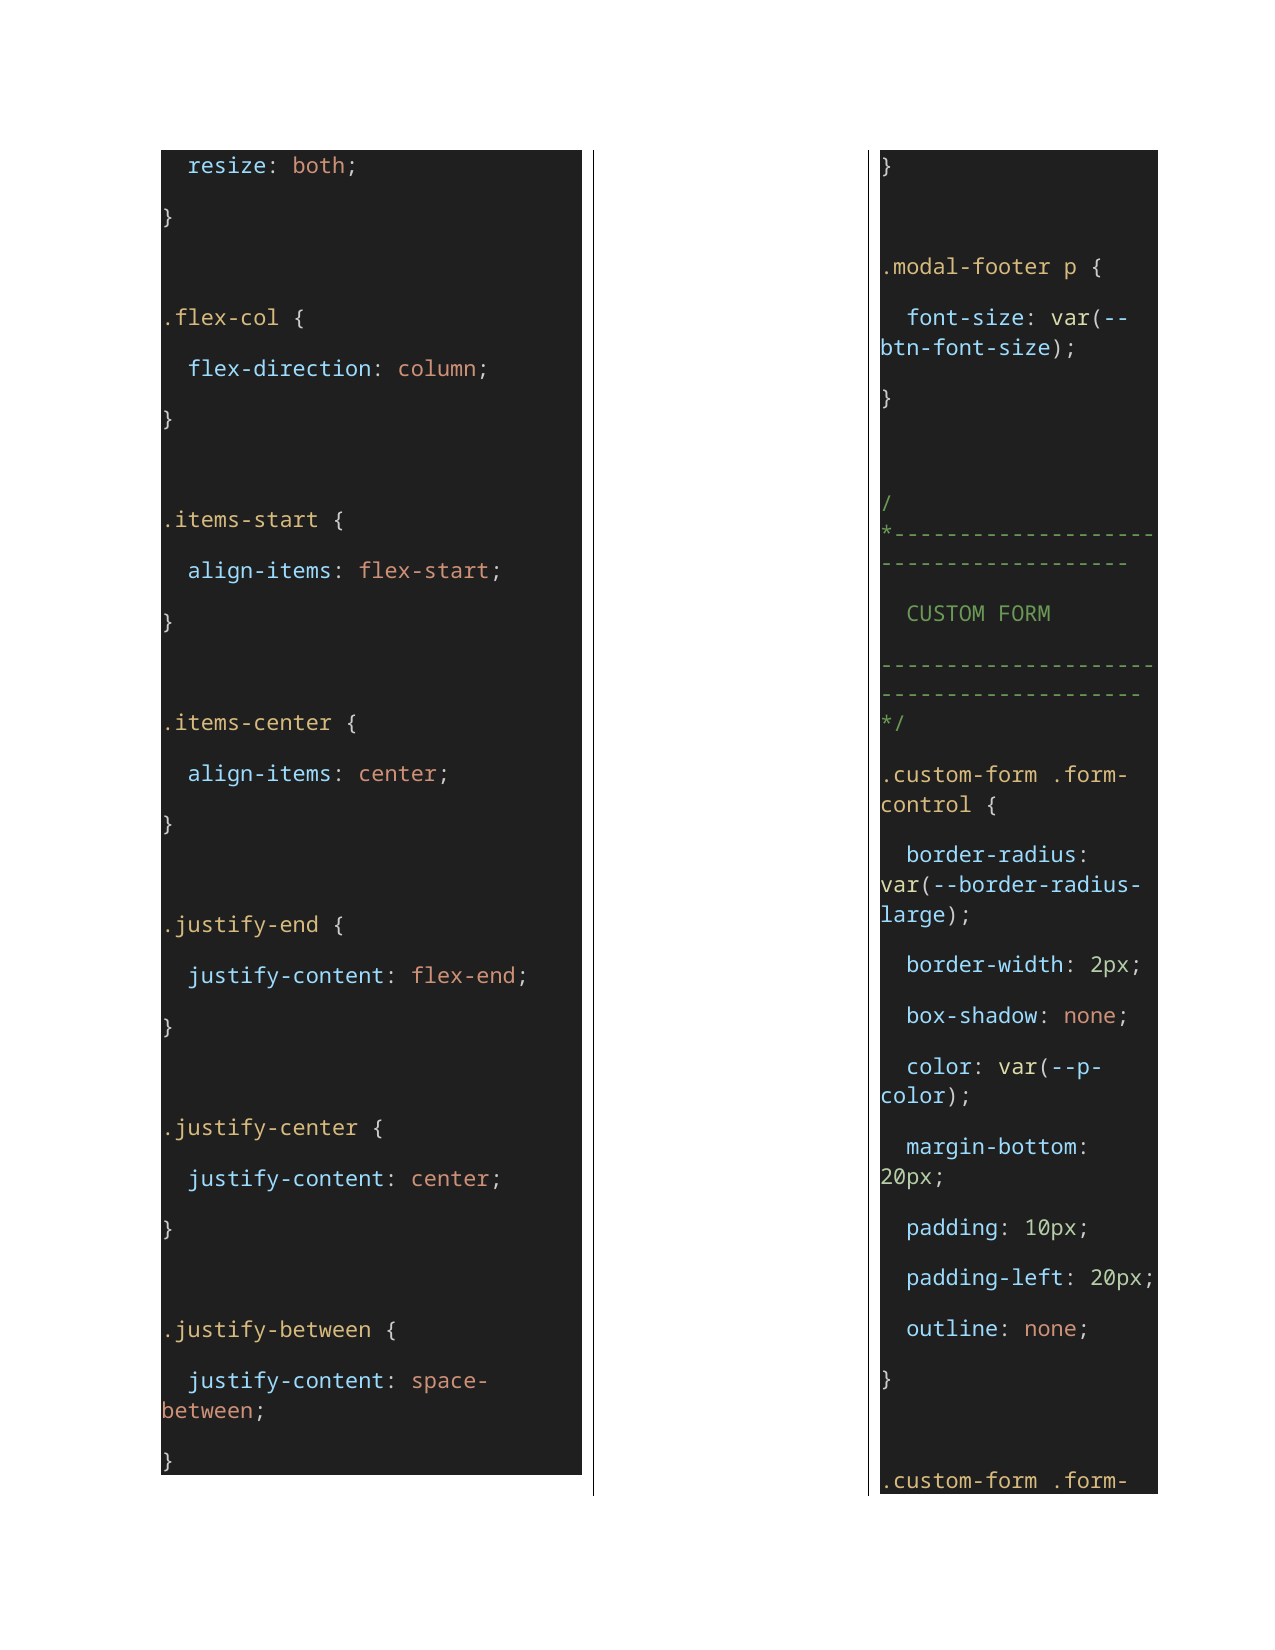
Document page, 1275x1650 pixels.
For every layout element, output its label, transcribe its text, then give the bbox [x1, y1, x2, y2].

table_header #tailwind.css *, ::before, ::after { box-sizing: border-box; } html { -moz-tab-size: 4; -o-tab-size: 4; tab-size: 4; } html { line-height: 1.15; -webkit-text-size-adjust: 100%; } body { margin: 0; } body { font-family: system-ui, -apple-system, 'Segoe UI', Roboto, Helvetica, Arial, sans-serif, 'Apple Color Emoji', 'Segoe UI Emoji'; } hr { height: 0; color: inherit; } abbr[title] { -webkit-text-decoration: underline dotted; text-decoration: underline dotted; } b, strong { font-weight: bolder; } code, kbd, samp, pre { font-family: ui-monospace, SFMono-Regular, Consolas, 'Liberation Mono', Menlo, monospace; font-size: 1em; } small { font-size: 80%; } sub, sup { font-size: 75%; line-height: 0; position: relative; vertical-align: baseline; } sub { bottom: -0.25em; } sup { top: -0.5em; } table { text-indent: 0; border-color: inherit; } button, input, optgroup, select, textarea { font-family: inherit; font-size: 100%; line-height: 1.15; margin: 0; } button, select { text-transform: none; } button, [type='button'], [type='submit'] { -webkit-appearance: button; } legend { padding: 0; } progress { vertical-align: baseline; } summary { display: list-item; } blockquote, dl, dd, h1, h2, h3, h4, h5, h6, hr, figure, p, pre { margin: 0; } button { background-color: transparent; background-image: none; } fieldset { margin: 0; padding: 0; } ol, ul { list-style: none; margin: 0; padding: 0; } html { font-family: ui-sans-serif, system-ui, -apple-system, BlinkMacSystemFont, "Segoe UI", Roboto, "Helvetica Neue", Arial, "Noto Sans", sans-serif, "Apple Color Emoji", "Segoe UI Emoji", "Segoe UI Symbol", "Noto Color Emoji"; line-height: 1.5; } body { font-family: inherit; line-height: inherit; } *, ::before, ::after { box-sizing: border-box; border-width: 0; border-style: solid; border-color: currentColor; } hr { border-top-width: 1px; } img { border-style: solid; } textarea { resize: vertical; } input::-moz-placeholder, textarea::-moz-placeholder { opacity: 1; color: #9ca3af; } input:-ms-input-placeholder, textarea:-ms-input-placeholder { opacity: 1; color: #9ca3af; } input::placeholder, textarea::placeholder { opacity: 1; color: #9ca3af; } button { cursor: pointer; } table { border-collapse: collapse; } h1, h2, h3, h4, h5, h6 { font-size: inherit; font-weight: inherit; } a { color: inherit; text-decoration: inherit; } button, input, optgroup, select, textarea { padding: 0; line-height: inherit; color: inherit; } pre, code, kbd, samp { font-family: ui-monospace, SFMono-Regular, Menlo, Monaco, Consolas, "Liberation Mono", "Courier New", monospace; } img, svg, video, canvas, audio, iframe, embed, object { display: block; vertical-align: middle; } img, video { max-width: 100%; height: auto; } [hidden] { display: none; } *, ::before, ::after { --tw-border-opacity: 1; border-color: rgba(229, 231, 235, var(--tw-border-opacity)); } .container { width: 100%; } @media (min-width: 640px) { .container { max-width: 640px; } } @media (min-width: 768px) { .container { max-width: 768px; } } @media (min-width: 1024px) { .container { max-width: 1024px; } } @media (min-width: 1280px) { .container { max-width: 1280px; } } @media (min-width: 1536px) { .container { max-width: 1536px; } } .fixed { position: fixed; } .absolute { position: absolute; } .relative { position: relative; } .bottom-0 { bottom: 0px; } .left-0 { left: 0px; } .m-5 { margin: 1.25rem; } .mx-4 { margin-left: 1rem; margin-right: 1rem; } .mx-auto { margin-left: auto; margin-right: auto; } .mt-5 { margin-top: 1.25rem; } .mr-3 { margin-right: 0.75rem; } .mr-4 { margin-right: 1rem; } .mr-6 { margin-right: 1.5rem; } .mr-8 { margin-right: 2rem; } .mb-1 { margin-bottom: 0.25rem; } .mb-2 { margin-bottom: 0.5rem; } .mb-3 { margin-bottom: 0.75rem; } .mb-4 { margin-bottom: 1rem; } .mb-5 { margin-bottom: 1.25rem; } .mb-6 { margin-bottom: 1.5rem; } .mb-10 { margin-bottom: 2.5rem; } .mb-16 { margin-bottom: 4rem; } .ml-3 { margin-left: 0.75rem; } .block { display: block; } .inline-block { display: inline-block; } .flex { display: flex; } .table { display: table; } .hidden { display: none; } .w-full { width: 100%; } .flex-1 { flex: 1 1 0%; } @-webkit-keyframes spin { to { transform: rotate(360deg); } } @keyframes spin { to { transform: rotate(360deg); } } @-webkit-keyframes ping { 75%, 100% { transform: scale(2); opacity: 0; } } @keyframes ping { 75%, 100% { transform: scale(2); opacity: 0; } } @-webkit-keyframes pulse { 50% { opacity: .5; } } @keyframes pulse { 50% { opacity: .5; } } @-webkit-keyframes bounce { 0%, 100% { transform: translateY(-25%); -webkit-animation-timing-function: cubic-bezier(0.8,0,1,1); animation-timing-function: cubic-bezier(0.8,0,1,1); } 50% { transform: none; -webkit-animation-timing-function: cubic-bezier(0,0,0.2,1); animation-timing-function: cubic-bezier(0,0,0.2,1); } } @keyframes bounce { 0%, 100% { transform: translateY(-25%); -webkit-animation-timing-function: cubic-bezier(0.8,0,1,1); animation-timing-function: cubic-bezier(0.8,0,1,1); } 50% { transform: none; -webkit-animation-timing-function: cubic-bezier(0,0,0.2,1); animation-timing-function: cubic-bezier(0,0,0.2,1); } } .resize { resize: both; } .flex-col { flex-direction: column; } .items-start { align-items: flex-start; } .items-center { align-items: center; } .justify-end { justify-content: flex-end; } .justify-center { justify-content: center; } .justify-between { justify-content: space-between; } .justify-around { justify-content: space-around; } .rounded-md { border-radius: 0.375rem; } .rounded-lg { border-radius: 0.5rem; } .rounded-xl { border-radius: 0.75rem; } .border-b { border-bottom-width: 1px; } .bg-black { --tw-bg-opacity: 1; background-color: rgba(0, 0, 0, var(--tw-bg-opacity)); } .bg-white { --tw-bg-opacity: 1; background-color: rgba(255, 255, 255, var(--tw-bg-opacity)); } .bg-opacity-0 { --tw-bg-opacity: 0; } .bg-opacity-50 { --tw-bg-opacity: 0.5; } .bg-opacity-70 { --tw-bg-opacity: 0.7; } .bg-opacity-80 { --tw-bg-opacity: 0.8; } .p-8 { padding: 2rem; } .p-10 { padding: 2.5rem; } .p-12 { padding: 3rem; } .px-0 { padding-left: 0px; padding-right: 0px; } .px-2 { padding-left: 0.5rem; padding-right: 0.5rem; } .px-4 { padding-left: 1rem; padding-right: 1rem; } .px-8 { padding-left: 2rem; padding-right: 2rem; } .px-10 { padding-left: 2.5rem; padding-right: 2.5rem; } .px-12 { padding-left: 3rem; padding-right: 3rem; } .py-1 { padding-top: 0.25rem; padding-bottom: 0.25rem; } .py-2 { padding-top: 0.5rem; padding-bottom: 0.5rem; } .py-4 { padding-top: 1rem; padding-bottom: 1rem; } .py-6 { padding-top: 1.5rem; padding-bottom: 1.5rem; } .py-12 { padding-top: 3rem; padding-bottom: 3rem; } .py-20 { padding-top: 5rem; padding-bottom: 5rem; } .py-24 { padding-top: 6rem; padding-bottom: 6rem; } .pt-3 { padding-top: 0.75rem; } .pt-24 { padding-top: 6rem; } .pr-12 { padding-right: 3rem; } .pb-4 { padding-bottom: 1rem; } .pb-14 { padding-bottom: 3.5rem; } .pb-48 { padding-bottom: 12rem; } .pl-10 { padding-left: 2.5rem; } .text-center { text-align: center; } .text-right { text-align: right; } .text-lg { font-size: 1.125rem; line-height: 1.75rem; } .text-xl { font-size: 1.25rem; line-height: 1.75rem; } .text-2xl { font-size: 1.5rem; line-height: 2rem; } .text-3xl { font-size: 1.875rem; line-height: 2.25rem; } .text-4xl { font-size: 2.25rem; line-height: 2.5rem; } .text-5xl { font-size: 3rem; line-height: 1; } .font-light { font-weight: 300; } .font-normal { font-weight: 400; } .font-medium { font-weight: 500; } .font-semibold { font-weight: 600; } .leading-8 { line-height: 2rem; } .text-white { --tw-text-opacity: 1; color: rgba(255, 255, 255, var(--tw-text-opacity)); } .hover\:text-gray-200:hover { --tw-text-opacity: 1; color: rgba(229, 231, 235, var(--tw-text-opacity)); } .hover\:text-yellow-500:hover { --tw-text-opacity: 1; color: rgba(245, 158, 11, var(--tw-text-opacity)); } .hover\:text-yellow-600:hover { --tw-text-opacity: 1; color: rgba(217, 119, 6, var(--tw-text-opacity)); } *, ::before, ::after { --tw-shadow: 0 0 #0000; } *, ::before, ::after { --tw-ring-inset: var(--tw-empty,/*!*/ /*!*/); --tw-ring-offset-width: 0px; --tw-ring-offset-color: #fff; --tw-ring-color: rgba(59, 130, 246, 0.5); --tw-ring-offset-shadow: 0 0 #0000; --tw-ring-shadow: 0 0 #0000; } .transition { transition-property: background-color, border-color, color, fill, stroke, opacity, box-shadow, transform, filter, -webkit-backdrop-filter; transition-property: background-color, border-color, color, fill, stroke, opacity, box-shadow, transform, filter, backdrop-filter; transition-property: background-color, border-color, color, fill, stroke, opacity, box-shadow, transform, filter, backdrop-filter, -webkit-backdrop-filter; transition-timing-function: cubic-bezier(0.4, 0, 0.2, 1); transition-duration: 150ms; } @media (min-width: 640px) { .sm\:mr-12 { margin-right: 3rem; } .sm\:mb-3 { margin-bottom: 0.75rem; } .sm\:ml-6 { margin-left: 1.5rem; } .sm\:ml-auto { margin-left: auto; } .sm\:px-0 { padding-left: 0px; padding-right: 0px; } .sm\:px-8 { padding-left: 2rem; padding-right: 2rem; } .sm\:py-10 { padding-top: 2.5rem; padding-bottom: 2.5rem; } .sm\:py-48 { padding-top: 12rem; padding-bottom: 12rem; } .sm\:pt-48 { padding-top: 12rem; } .sm\:pb-60 { padding-bottom: 15rem; } .sm\:text-lg { font-size: 1.125rem; line-height: 1.75rem; } .sm\:text-xl { font-size: 1.25rem; line-height: 1.75rem; } } @media (min-width: 768px) { .md\:mt-0 { margin-top: 0px; } .md\:mb-0 { margin-bottom: 0px; } .md\:hidden { display: none; } .md\:flex-row { flex-direction: row; } .md\:py-3 { padding-top: 0.75rem; padding-bottom: 0.75rem; } .md\:py-6 { padding-top: 1.5rem; padding-bottom: 1.5rem; } } @media (min-width: 1024px) { .lg\:flex-row { flex-direction: row; } .lg\:items-stretch { align-items: stretch; } } @media (min-width: 1280px) { } @media (min-width: 1536px) { } [150, 150, 593, 1496]
table_header # tooplate-antique-café.css body { font-family: 'Raleway', sans-serif; background-color: #1924f5; } p a { color: rgb(15, 15, 1); } p a:hover { color: #9FF; } #about p a { color: #066; } #about p a:hover { color: #F36; } #contact p a { color: #066; } footer span a { color: #f3e6e6; } .tm-logo-font { font-family: 'Oswald', sans-serif; } .tm-container { max-width: 1200px; } .parallax-window { min-height: 1064px; background: transparent; } .tm-text-yellow { color: #FC6; } .tm-text-gold { color: #131212; } .tm-text-go { color: #f5f2f2; } .tm-text-brown { color: #01060b; } .tm-text-green { color: #006666; } a.tm-bg-green:hover { background-color: #0a8585; } .tm-bg-brown { background-color: #5e3d17; } .tm-bg-green { background-color: #006666; } .tm-border-gold { border-color: #CC9966; } .tm-intro-width { max-width: 750px; } .tm-item-container { max-width: 1060px; } .input:focus { outline: none !important; border:1px solid #CC9966; box-shadow: 0 0 10px #b67533; } input::placeholder, textarea::placeholder { color: rgb(214, 212, 212); opacity: 1; } input:-ms-input-placeholder, textarea:-ms-input-placeholder { color: rgb(214, 212, 212); } input::-ms-input-placeholder, textarea::-ms-input-placeholder { color: rgb(214, 212, 212); } #tm-nav { z-index: 1000; transition: all 0.3s ease; } #tm-nav.scroll { background-color: rgba(0,0,0,0.7); } #tm-nav li a { border-bottom-color: transparent; transition: all 0.3s ease; } #tm-nav li a.current, #tm-nav li a:hover { border-bottom: 4px solid #090501; } .tm-text-2xl { font-size: 1.2rem; line-height: 2rem; } *, *:before, *:after { box-sizing: border-box; } html { font-size: 100%; } body { font-family: acumin-pro, system-ui, sans-serif; margin: 0; display: grid; grid-template-rows: auto 1fr auto; font-size: 14px; background-color: #515050; align-items: start; min-height: 100vh; } .footer { display: flex; flex-flow: row wrap; padding: 30px 30px 20px 30px; color: #0f0e0e; background-color: rgb(216, 243, 216); border-top: 3px solid #151515; image-rendering: calc(1); } .footer > * { flex: 1 100%; } .footer__addr { margin-right: 2em; margin-bottom: 2.5em; margin-left: 2em; } .footer__logo { font-family: 'Pacifico', cursive; font-weight: 400; text-transform: lowercase; font-size: 1.5rem; } .footer__addr h2 { margin-top: 1.3em; font-size: 15px; font-weight: 400; } .nav__title { font-weight: 600; font-size: 20px; } .footer address { font-style: normal; color: #609cf6; } .footer__btn { display: flex; align-items: center; justify-content: center; height: 36px; max-width: max-content; background-color: rgba(5, 5, 5, 0.943); border-radius: 100px; color: #f6f3f3; line-height: 0; margin: 0.6em 0; font-size: 1rem; padding: 0 1.3em; } .footer ul { list-style: none; padding-left: 0; } .footer li { line-height: 2em; } .footer a { text-decoration: none; } .footer__nav { display: flex; flex-flow: row wrap; } .footer__nav > * { flex: 1 50%; margin-right: 1.25em; font-size: 15px; } .footer__link > * { column-count: 1; column-gap: 0.5em; font-size: 15px; } .nav__title { color: #100f0f; column-gap: 2rem; } .nav__ul { color: #100f0f; column-gap: 2rem; } .nav__ul--extra { column-count: 1; column-gap: 1.5em; font-size: 15px; } .nav__item--extra { column-count: 2; column-gap: 0.5em; font-size: 15px; } .legal { display: flex; flex-wrap: wrap; color: #f8f1f1; } .legal__links { display: flex; align-items: center; } .heart { color: #2f2f2f; } @media screen and (min-width: 24.375em) { .legal .legal__links { margin-left: auto; } } @media screen and (min-width: 40.375em) { .footer__nav > * { flex: 1; } .nav__item--extra { flex-grow: 2; } .footer__addr { flex: 1 0px; } .footer__nav { flex: 2 0px; } } /* footer section end */ @media (min-width: 768px) { #tm-nav.scroll .tm-container { padding-top: 10px; padding-bottom: 10px; } } @media (max-width: 767px) { #tm-nav { width: auto; right: 0; border-radius: 5px; } } @media (max-width: 639px) { .parallax-window { min-height: 600px; } } @media (max-width: 370px) { .tm-menu-item { flex-direction: column; } .tm-menu-item-2 { flex-direction: column-reverse; } .tm-menu-item img { margin-bottom: 10px; } .tm-menu-item-2 img { margin-bottom: 10px; } } [594, 150, 868, 1496]
table_header # tooplate-kool-form-pack.css :root { --body-bg-color: #181717; --white-color: #ffffff; --primary-color: #E07A5F; --secondary-color: #F2CC8F; --section-bg-color: #f0f8ff; --custom-btn-bg-color: #E07A5F; --custom-btn-bg-hover-color: #F2CC8F; --dark-color: #000000; --p-color: #717275; --link-hover-color: #F2CC8F; --body-font-family: 'Poppins', sans-serif; --heading-font-family: 'Unbounded', sans-serif; --h1-font-size: 62px; --h2-font-size: 36px; --h3-font-size: 28px; --h4-font-size: 24px; --h5-font-size: 22px; --h6-font-size: 20px; --p-font-size: 18px; --menu-font-size: 16px; --btn-font-size: 14px; --border-radius-large: 100px; --border-radius-medium: 20px; --border-radius-small: 10px; --font-weight-normal: 400; --font-weight-medium: 500; --font-weight-bold: 700; } body { background-color: var(--body-bg-color); font-family: var(--body-font-family); } h1, h2, h3, h4, h5, h6 { font-family: var(--heading-font-family); font-weight: var(--font-weight-medium); letter-spacing: -1px; } h1 { font-size: var(--h1-font-size); font-weight: var(--font-weight-bold); } h2 { font-size: var(--h2-font-size); font-weight: var(--font-weight-bold); } h3 { font-size: var(--h3-font-size); } h4 { font-size: var(--h4-font-size); } h5 { font-size: var(--h5-font-size); } h6 { font-size: var(--h6-font-size); } p { color: var(--p-color); font-size: var(--p-font-size); font-weight: var(--font-weight-normal); } ul li { color: var(--p-color); font-size: var(--p-font-size); font-weight: var(--font-weight-normal); } a, button { touch-action: manipulation; transition: all 0.3s; } a { display: inline-block; color: var(--secondary-color); text-decoration: none; } a:hover { color: var(--link-hover-color); } b, strong { font-weight: var(--font-weight-bold); } /*--------------------------------------- SECTION -----------------------------------------*/ .section-bg { background-color: var(--section-bg-color); } .section-padding { padding-top: 100px; padding-bottom: 100px; } ::selection { background-color: var(--primary-color); color: var(--white-color); } .page-404-title { color: var(--primary-color); font-size: 100px; } .page-404-title + h3 { color: var(--secondary-color); } /*--------------------------------------- CUSTOM BUTTON -----------------------------------------*/ .custom-btn { background: var(--custom-btn-bg-color); border: 2px solid transparent; border-radius: var(--border-radius-large); color: var(--white-color); font-size: var(--btn-font-size); font-weight: var(--font-weight-bold); line-height: normal; transition: all 0.3s; padding: 6px 18px; } .custom-btn:hover { background: var(--custom-btn-bg-hover-color); color: var(--white-color); } .custom-border-btn { background: transparent; border: 2px solid var(--secondary-color); color: var(--secondary-color); } .custom-border-btn:hover { background: var(--secondary-color); border-color: transparent; color: var(--white-color); } .custom-btn-bg-white { border-color: var(--white-color); color: var(--white-color); } .custom-btn-group .link { color: var(--white-color); font-weight: var(--font-weight-medium); } .custom-btn-group .link:hover { color: var(--link-hover-color); } /*--------------------------------------- SITE HEADER -----------------------------------------*/ .site-header { position: absolute; z-index: 22; top: 0; right: 0; left: 0; padding-top: 30px; padding-bottom: 30px; } .site-header .container { background-color: rgba(0, 0, 0, 0.65); border-radius: var(--border-radius-large); padding: 15px 25px; max-height: 70px; } .site-header-text { color: var(--white-color); font-size: var(--p-font-size); font-weight: var(--font-weight-bold); } .site-header-text span { margin-left: 20px; color: yellow; } .site-header .social-icon { max-height: 35px; } .site-header-text ul { margin-left: 30px; color: rgb(248, 248, 12); } .offcanvas { background-color: rgba(0, 0, 0, 0.85); padding: 30px; } .offcanvas.offcanvas-end { border-left: 0; } .offcanvas-header .btn-close { filter: brightness(0) invert(1); transition: all 0.3s; } .offcanvas-header .btn-close:hover { transform: rotate(180deg); } .offcanvas-icon { font-size: var(--h3-font-size); color: var(--white-color); margin-left: 15px; } .offcanvas nav ul { margin: 0; padding: 0; } .offcanvas nav ul li { list-style: none; display: block; } .offcanvas nav ul li a { color: var(--white-color); font-family: var(--heading-font-family); font-size: var(--p-font-size); font-weight: var(--font-weight-medium); display: inline-block; margin-top: 5px; margin-bottom: 5px; } .offcanvas nav ul li a:hover, .offcanvas nav ul li a.active { color: var(--link-hover-color); } /*--------------------------------------- HERO -----------------------------------------*/ .hero-section { position: relative; overflow: hidden; height: 100vh; min-height: 675px; padding-top: 100px; padding-bottom: 100px; } .hero-bg { background-image: url('../images/people-practicing-social-integration.jpg'); background-repeat: no-repeat; background-position: center; background-size: cover; } .hero-bg::after { content: ""; background: linear-gradient(to top, var(--dark-color), transparent 200%); position: absolute; top: 0; left: 0; width: 100%; height: 100%; pointer-events: none; } .hero-bg .container { position: relative; z-index: 2; } .hero-section small { color: var(--primary-color); display: block; font-size: var(--btn-font-size); font-style: italic; position: relative; padding-left: 75px; } .hero-section small::before { content: ""; background-color: var(--white-color); width: 50px; height: 2px; position: absolute; top: 50%; left: 35px; transform: translate(-50%, 0); } .video-wrap { z-index: -100; } .custom-video { position: absolute; top: 0; left: 0; object-fit: cover; width: 100%; height: 100%; } .hero-title { color: var(--white-color); } /*--------------------------------------- COUNTDOWN -----------------------------------------*/ .countdown { padding-left: 0; } .countdown-title { color: var(--white-color); } .countdown-item { list-style: none; flex: 0 0 13%; margin: 15px; } .countdown-text { color: var(--section-bg-color); font-size: var(--p-font-size); font-style: italic; } /*--------------------------------------- MODAL EMAIL FORM -----------------------------------------*/ .modal-content { background-color: var(--dark-color); border-radius: 0; position: relative; } .modal-content::after { content: ""; background-color: var(--custom-btn-bg-color); border: 50px solid var(--secondary-color); border-radius: 100%; position: absolute; top: -100px; right: -120px; width: 250px; height: 250px; pointer-events: none; } .modal-header, .modal-body, .modal-footer { padding: 30px 40px; } .modal-header { background-color: var(--dark-color); border-radius: 0; border-bottom: 0; padding: 0; } .modal-body h2 { color: var(--white-color); font-size: var(--h4-font-size); position: relative; bottom: 30px; } .modal-header .btn-close { filter: brightness(0) invert(1); position: relative; z-index: 22; top: 20px; right: 20px; transition: all 0.3s; } .modal-header .btn-close:hover { transform: rotate(180deg); } .modal-body, .modal-footer { position: relative; z-index: 2; } .modal-footer { border-top: 0; padding-top: 0; } .modal-footer p { font-size: var(--btn-font-size); } /*--------------------------------------- CUSTOM FORM -----------------------------------------*/ .custom-form .form-control { border-radius: var(--border-radius-large); border-width: 2px; box-shadow: none; color: var(--p-color); margin-bottom: 20px; padding: 10px; padding-left: 20px; outline: none; } .custom-form .form-control:focus, .custom-form .form-control:hover { border-color: var(--primary-color); } .form-check-input:checked { background-color: var(--primary-color); border-color: var(--primary-color); } .form-floating>label { padding-left: 20px; } .custom-form button[type="submit"] { background: var(--custom-btn-bg-color); border: none; border-radius: var(--border-radius-large); color: var(--white-color); font-family: var(--heading-font-family); font-size: var(--p-font-size); font-weight: var(--font-weight-bold); transition: all 0.3s; margin-bottom: 0; padding-left: 10px; } .custom-form button[type="submit"]:hover, .custom-form button[type="submit"]:focus { background: var(--custom-btn-bg-hover-color); border-color: transparent; } .custom-form .form-check-label { color: var(--p-color); } .contact-form .form-floating>textarea { border-radius: var(--border-radius-medium); height: 110px; } .login-form .custom-btn { font-family: var(--heading-font-family); padding: 10.25px 35px; font-size: var(--p-font-size); } /*--------------------------------------- SOCIAL ICON -----------------------------------------*/ .social-icon { margin: 0; padding: 0; } .social-icon-item { list-style: none; display: inline-block; vertical-align: top; } .social-icon-link { border-radius: var(--border-radius-large); color: var(--white-color); font-size: var(--btn-font-size); display: block; margin-right: 5px; text-align: center; width: 35px; height: 35px; line-height: 36px; transition: background 0.2s, color 0.2s; } .social-icon-link:hover { background: var(--primary-color); color: var(--white-color); } /*--------------------------------------- RESPONSIVE STYLES -----------------------------------------*/ @media screen and (max-width: 991px) { h1 { font-size: 36px; } h2 { font-size: 28px; } h3 { font-size: 22px; } h4 { font-size: 20px; } h5 { font-size: 18px; } h6 { font-size: 16px; } .section-padding { padding-top: 50px; padding-bottom: 50px; } } @media screen and (max-width: 480px) { .site-header .social-icon { display: none !important; } .offcanvas-icon { margin-left: 10px; } .countdown-item { margin: 10px; } } [869, 150, 1169, 1496]
